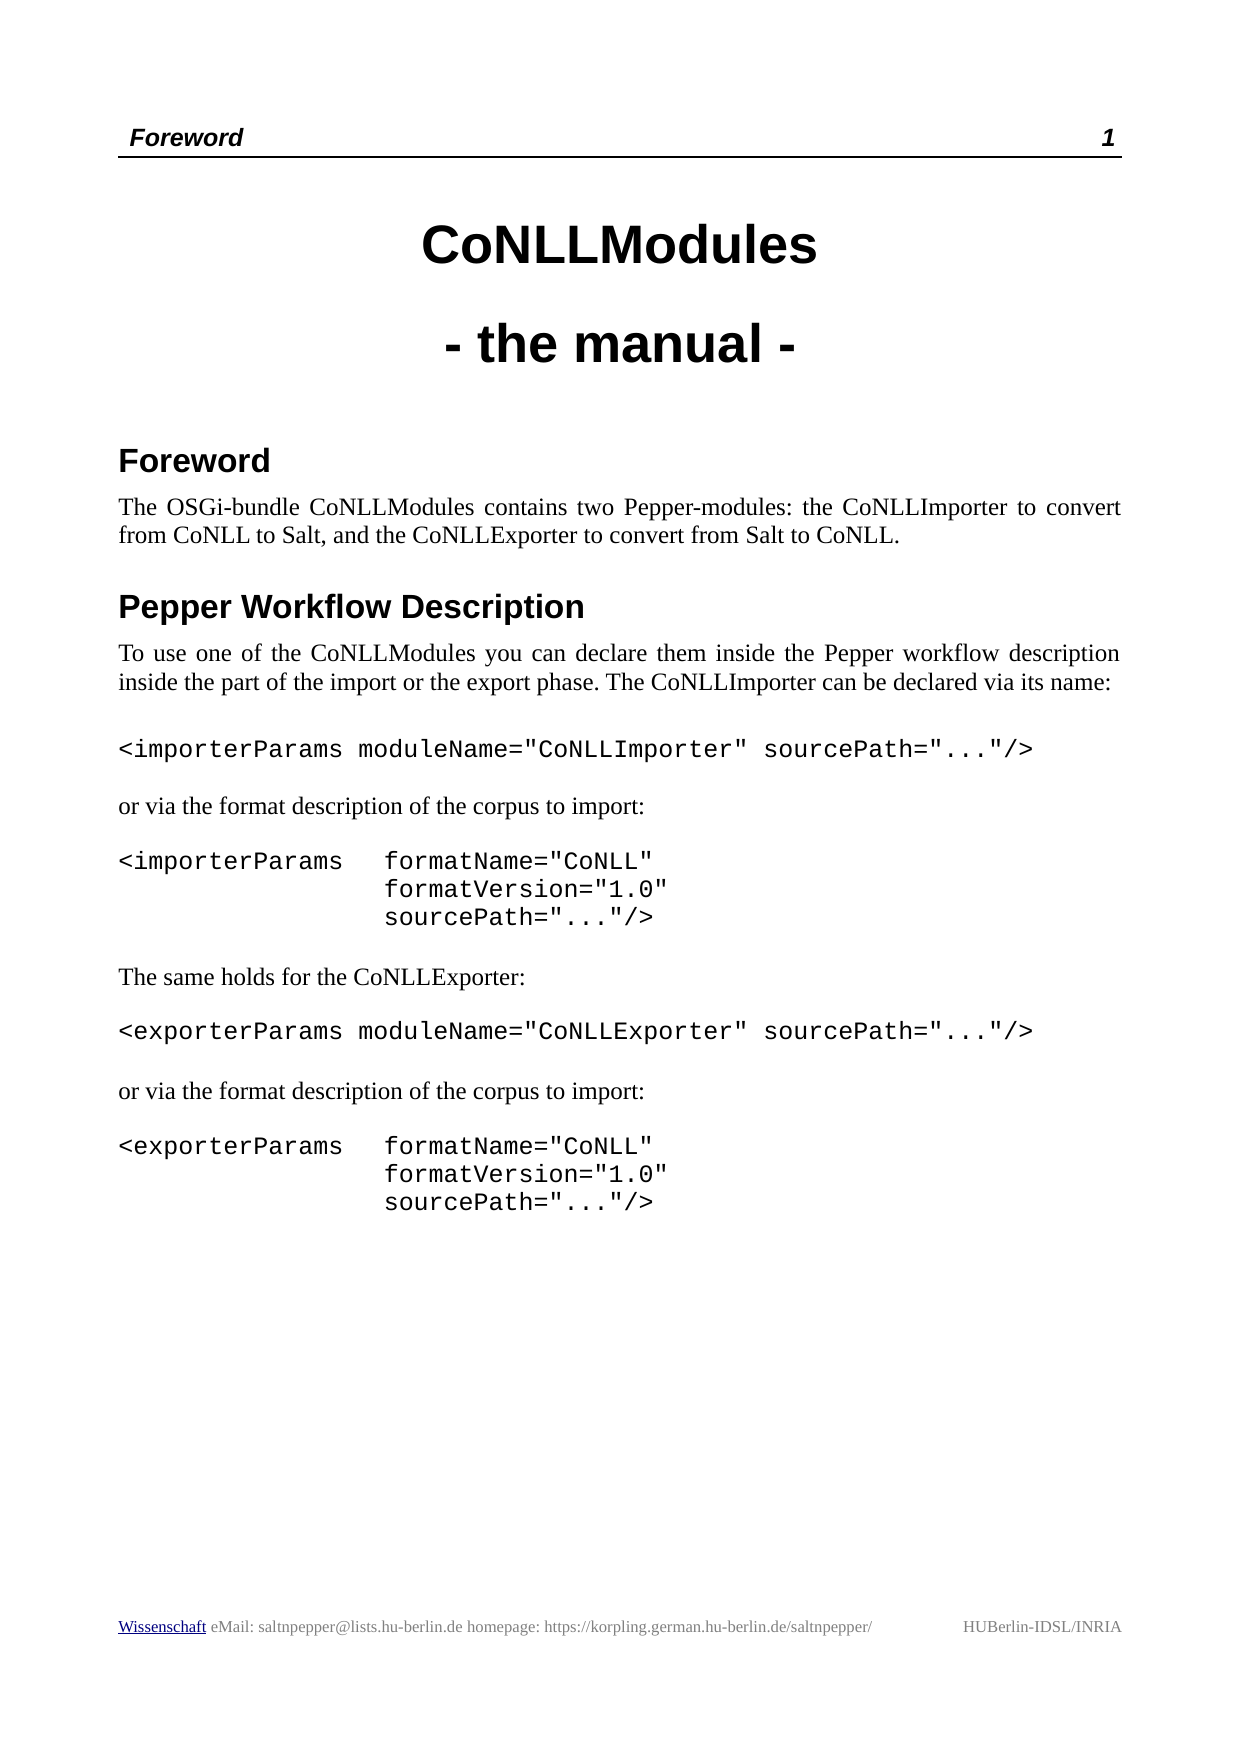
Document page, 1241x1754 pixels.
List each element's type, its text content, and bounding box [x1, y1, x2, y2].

text sourcePath="..."/> [118, 1190, 1122, 1218]
text or via the format description of the corpus to import: [118, 1076, 1122, 1104]
text <exporterParams moduleName="CoNLLExporter" sourcePath="..."/> [118, 1019, 1122, 1047]
text <importerParams moduleName="CoNLLImporter" sourcePath="..."/> [118, 736, 1122, 764]
text sourcePath="..."/> [118, 905, 1122, 933]
subtitle Foreword [118, 441, 1122, 479]
subtitle CoNLLModules [118, 212, 1122, 274]
text <importerParams formatName="CoNLL" formatVersion="1.0" [118, 848, 1122, 905]
text <exporterParams formatName="CoNLL" formatVersion="1.0" [118, 1133, 1122, 1190]
subtitle - the manual - [118, 312, 1122, 374]
text The OSGi-bundle CoNLLModules contains two Pepper-modules: the CoNLLImporter to convert from CoNLL to Salt, and the CoNLLExporter to convert from Salt to CoNLL. [118, 492, 1122, 549]
text The same holds for the CoNLLExporter: [118, 962, 1122, 990]
text or via the format description of the corpus to import: [118, 791, 1122, 819]
text To use one of the CoNLLModules you can declare them inside the Pepper workflow description inside the part of the import or the export phase. The CoNLLImporter can be declared via its name: [118, 638, 1122, 695]
subtitle Pepper Workflow Description [118, 587, 1122, 625]
